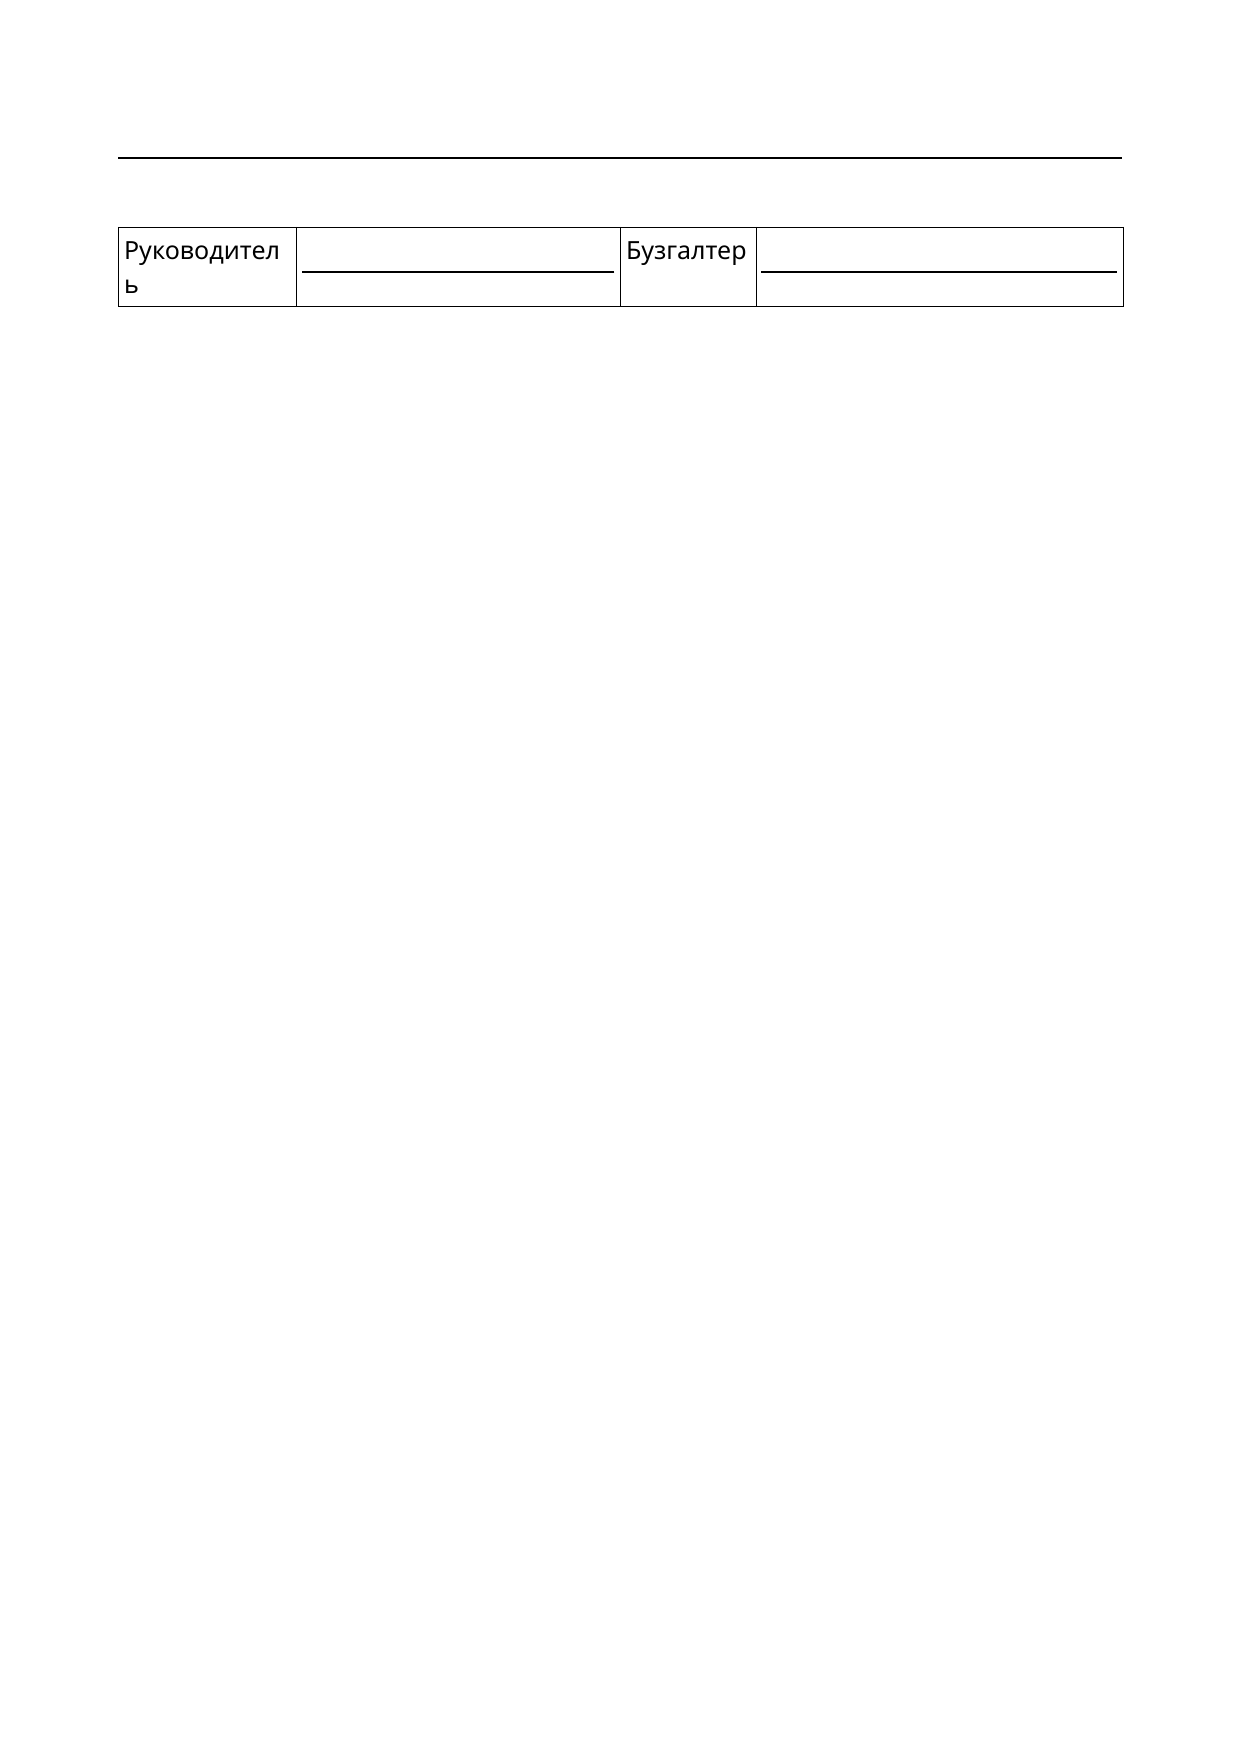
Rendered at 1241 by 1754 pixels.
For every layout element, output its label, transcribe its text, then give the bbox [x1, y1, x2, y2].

table_header [757, 228, 1123, 306]
table_header [297, 228, 620, 306]
table_header Бузгалтер [621, 228, 756, 306]
table_header Руководитель [119, 228, 296, 306]
